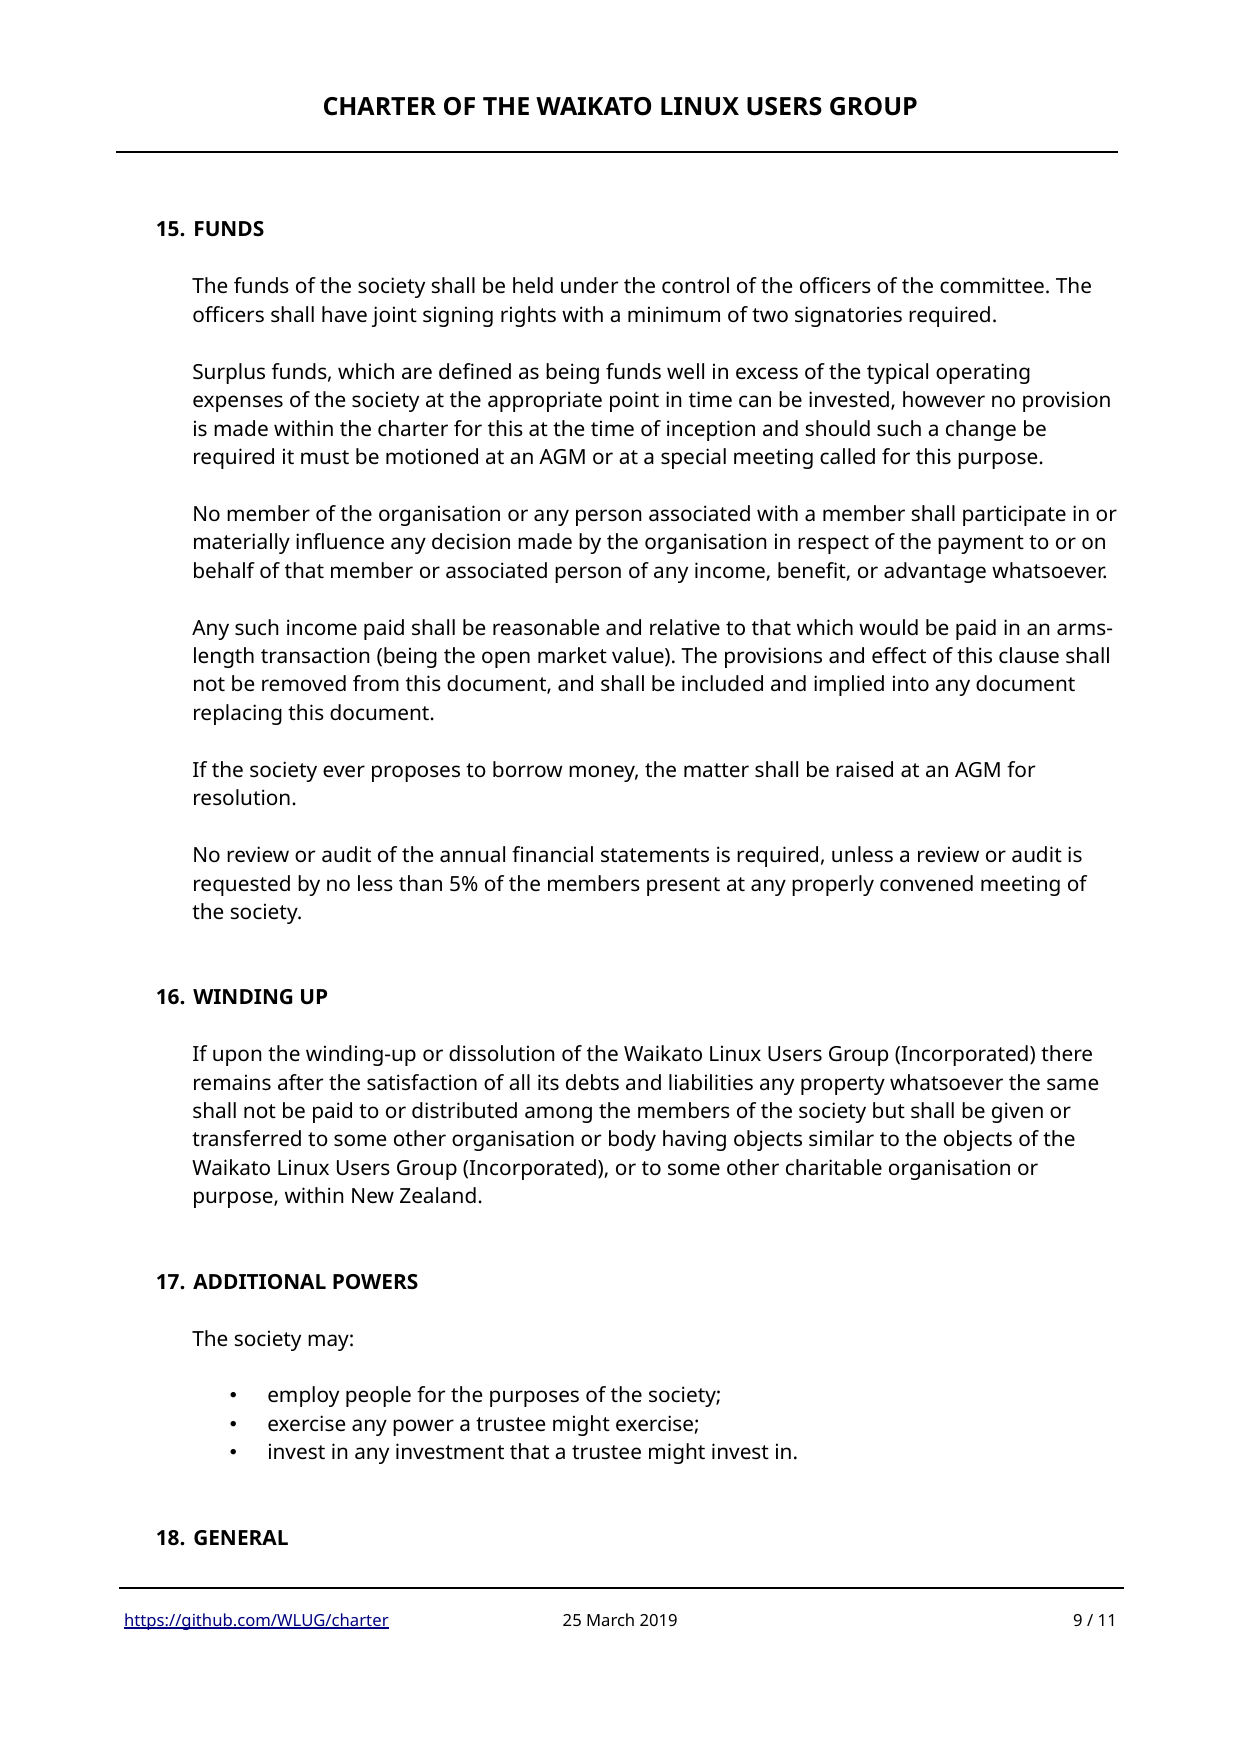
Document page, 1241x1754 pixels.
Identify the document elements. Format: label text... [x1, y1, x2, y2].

list invest in any investment that a trustee might invest in. [229, 1437, 1122, 1466]
list GENERAL [156, 1523, 1122, 1551]
list FUNDS [156, 214, 1122, 243]
list WINDING UP [156, 982, 1122, 1011]
text The funds of the society shall be held under the control of the officers of the committee. The officers shall have joint signing rights with a minimum of two signatories required. [192, 271, 1122, 328]
text No member of the organisation or any person associated with a member shall participate in or materially influence any decision made by the organisation in respect of the payment to or on behalf of that member or associated person of any income, benefit, or advantage whatsoever. [192, 499, 1122, 584]
text If the society ever proposes to borrow money, the matter shall be raised at an AGM for resolution. [192, 755, 1122, 812]
list exercise any power a trustee might exercise; [229, 1409, 1122, 1437]
text Surplus funds, which are defined as being funds well in excess of the typical operating expenses of the society at the appropriate point in time can be invested, however no provision is made within the charter for this at the time of inception and should such a change be required it must be motioned at an AGM or at a special meeting called for this purpose. [192, 357, 1122, 471]
list employ people for the purposes of the society; [229, 1381, 1122, 1409]
list ADDITIONAL POWERS [156, 1267, 1122, 1295]
text The society may: [192, 1324, 1122, 1352]
text If upon the winding-up or dissolution of the Waikato Linux Users Group (Incorporated) there remains after the satisfaction of all its debts and liabilities any property whatsoever the same shall not be paid to or distributed among the members of the society but shall be given or transferred to some other organisation or body having objects similar to the objects of the Waikato Linux Users Group (Incorporated), or to some other charitable organisation or purpose, within New Zealand. [192, 1039, 1122, 1210]
text No review or audit of the annual financial statements is required, unless a review or audit is requested by no less than 5% of the members present at any properly convened meeting of the society. [192, 840, 1122, 926]
text Any such income paid shall be reasonable and relative to that which would be paid in an arms-length transaction (being the open market value). The provisions and effect of this clause shall not be removed from this document, and shall be included and implied into any document replacing this document. [192, 613, 1122, 726]
